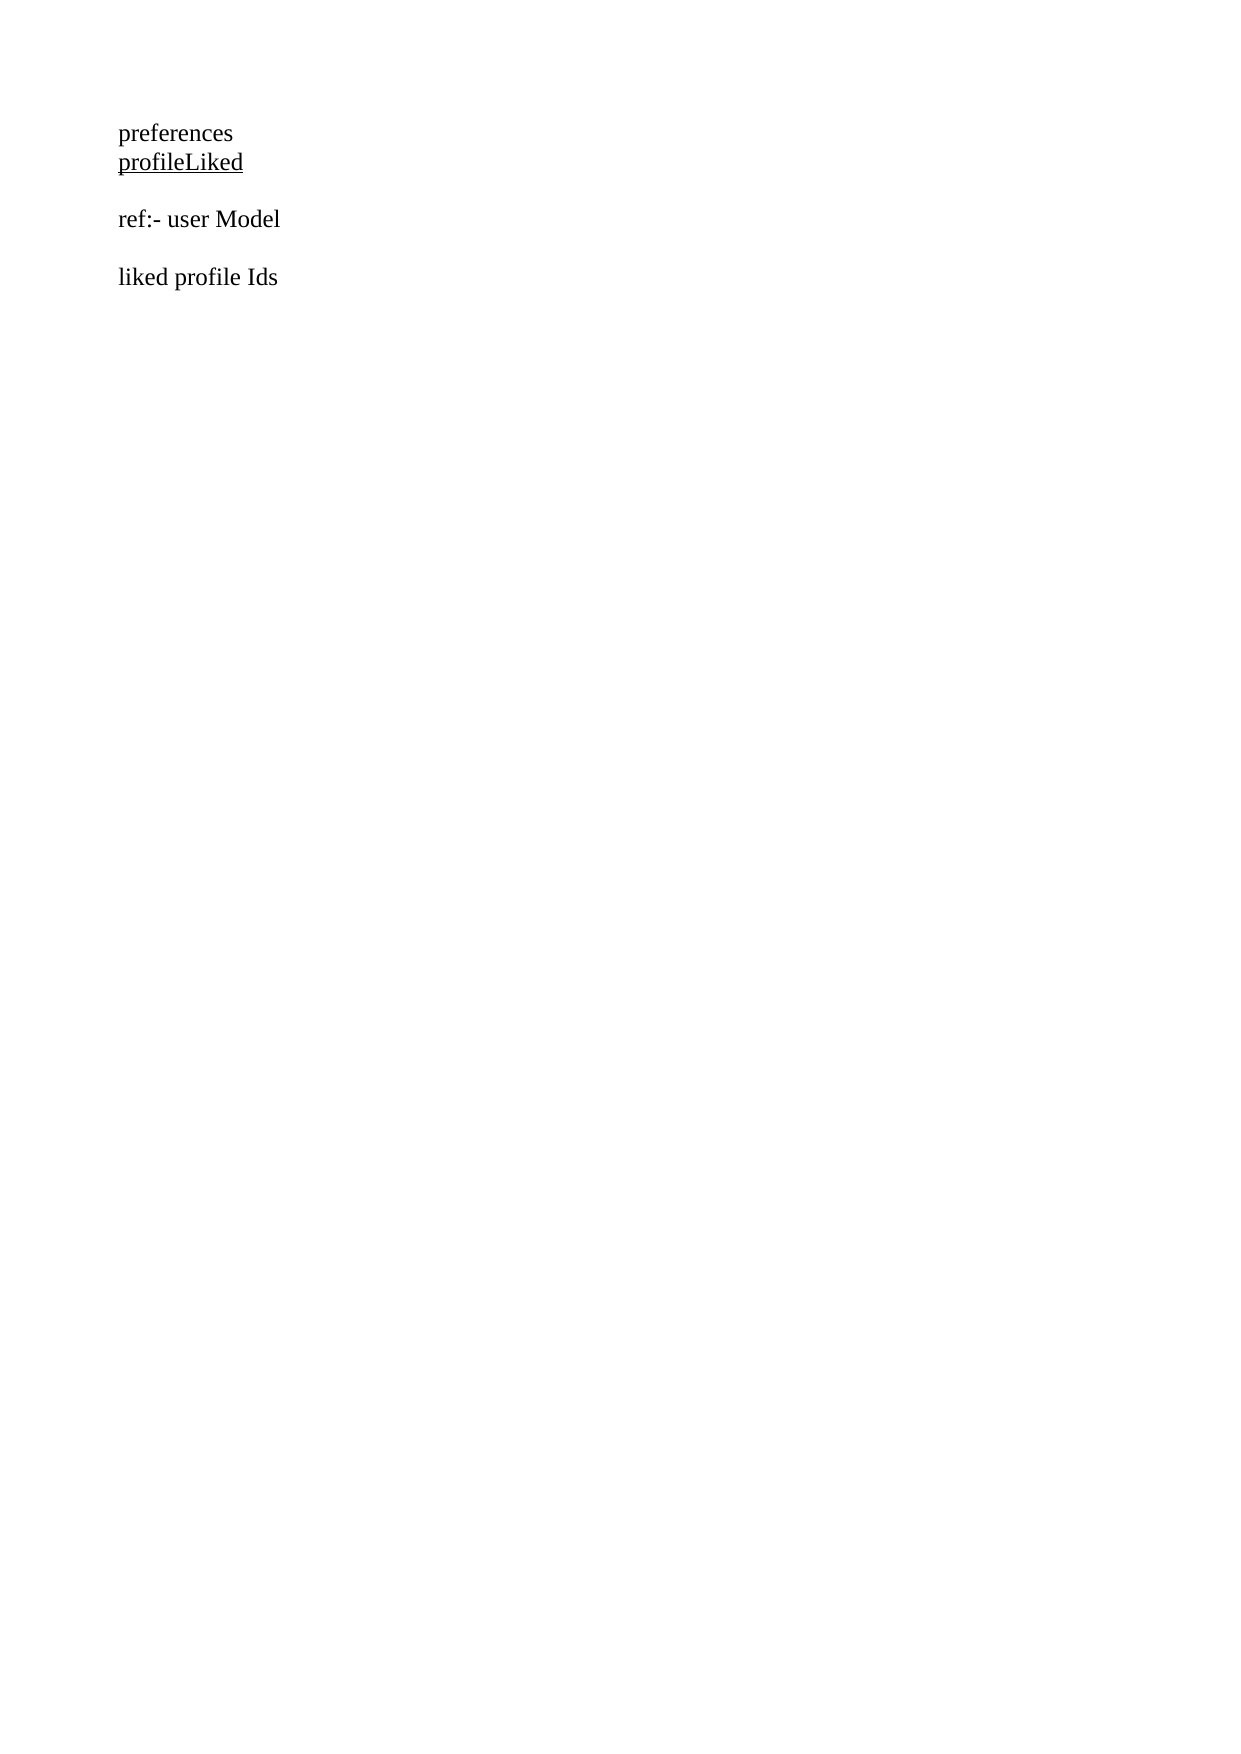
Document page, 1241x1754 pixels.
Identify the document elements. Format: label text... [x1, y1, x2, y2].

text preferences [118, 118, 1122, 147]
text liked profile Ids [118, 262, 1122, 291]
text ref:- user Model [118, 204, 1122, 233]
text profileLiked [118, 147, 1122, 176]
